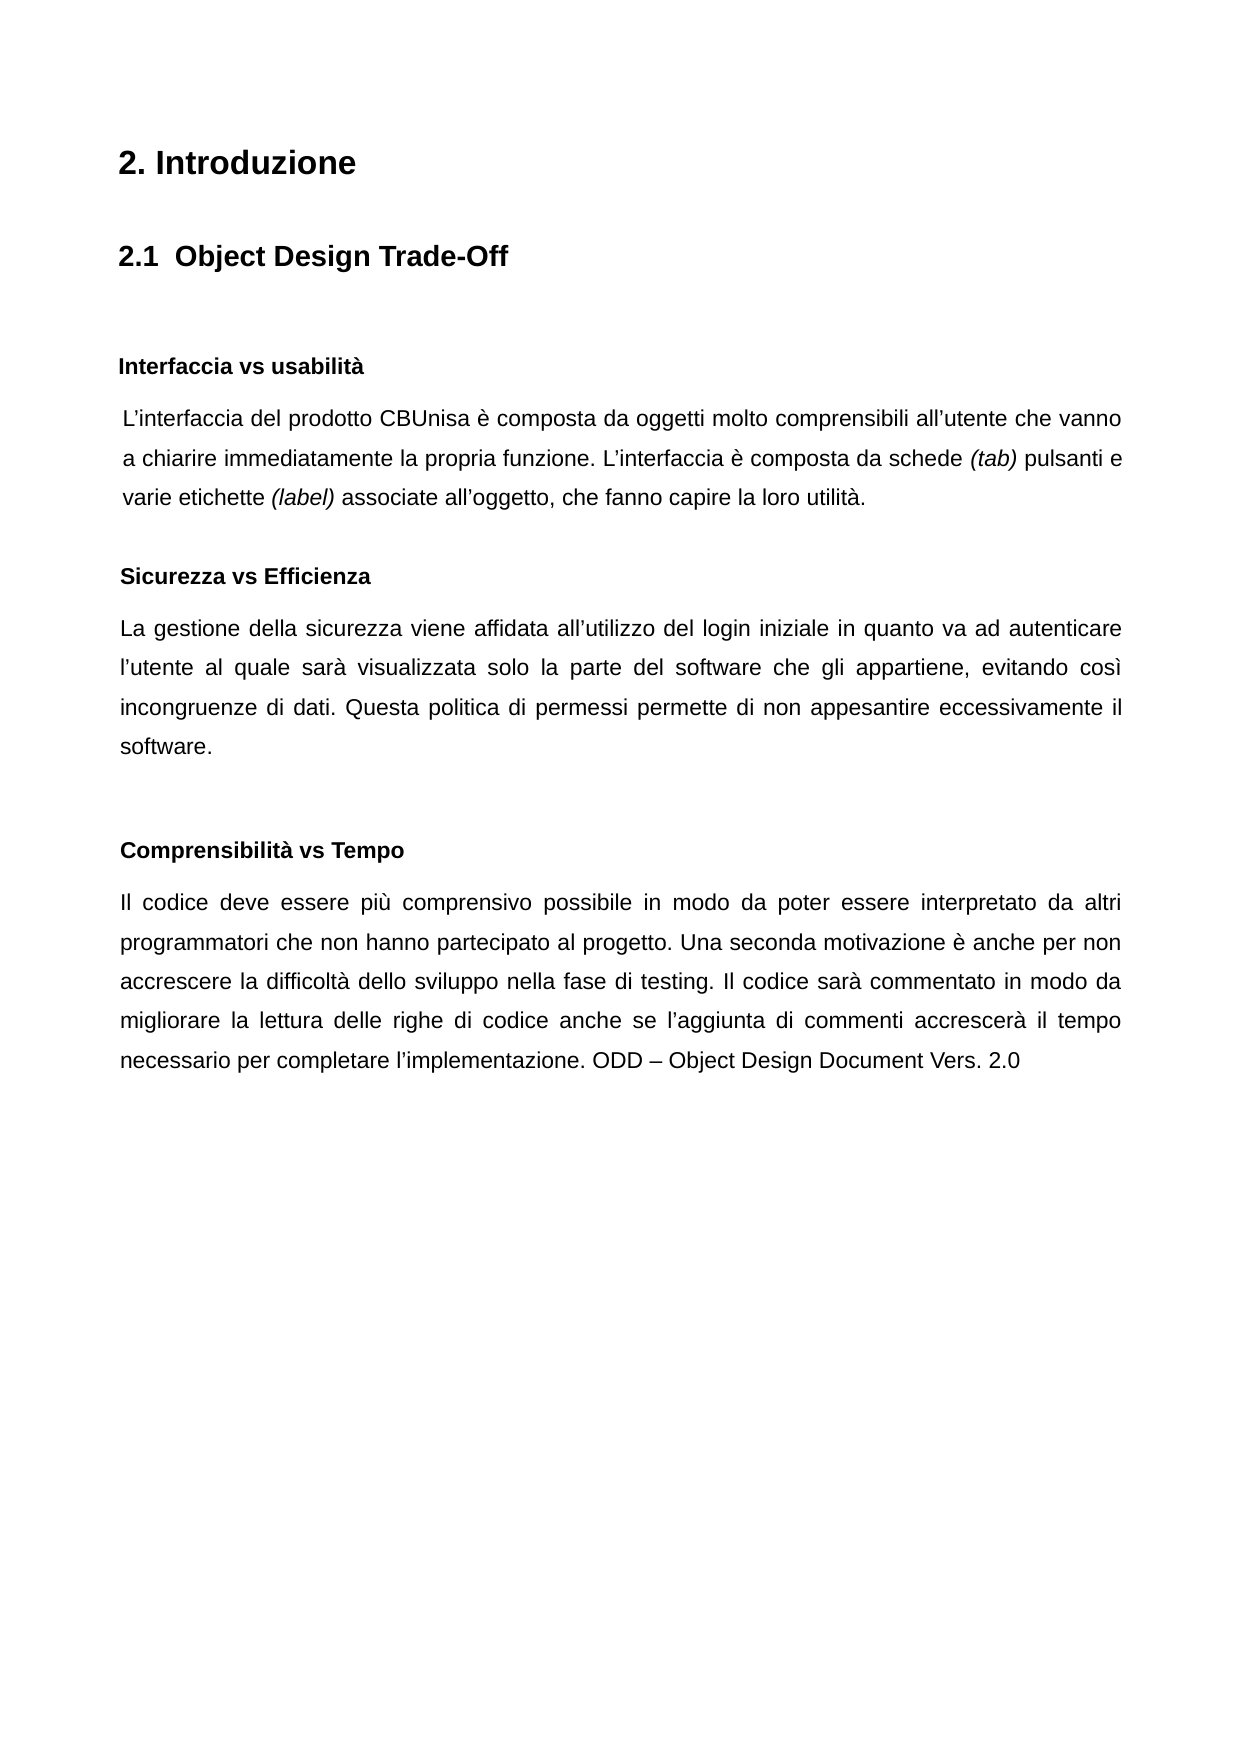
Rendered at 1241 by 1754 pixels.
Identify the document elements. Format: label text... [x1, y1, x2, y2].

text Interfaccia vs usabilità [118, 353, 1123, 380]
subtitle 2.1 Object Design Trade-Off [118, 238, 1123, 272]
list La gestione della sicurezza viene affidata all’utilizzo del login iniziale in quanto va ad autenticare l’utente al quale sarà visualizzata solo la parte del software che gli appartiene, evitando così incongruenze di dati. Questa politica di permessi permette di non appesantire eccessivamente il software. [120, 614, 1123, 759]
list Comprensibilità vs Tempo [120, 837, 1123, 863]
subtitle 2. Introduzione [118, 143, 1123, 182]
list L’interfaccia del prodotto CBUnisa è composta da oggetti molto comprensibili all’utente che vanno a chiarire immediatamente la propria funzione. L’interfaccia è composta da schede (tab) pulsanti e varie etichette (label) associate all’oggetto, che fanno capire la loro utilità. [122, 405, 1123, 511]
list Il codice deve essere più comprensivo possibile in modo da poter essere interpretato da altri programmatori che non hanno partecipato al progetto. Una seconda motivazione è anche per non accrescere la difficoltà dello sviluppo nella fase di testing. Il codice sarà commentato in modo da migliorare la lettura delle righe di codice anche se l’aggiunta di commenti accrescerà il tempo necessario per completare l’implementazione. ODD – Object Design Document Vers. 2.0 [120, 889, 1123, 1073]
list Sicurezza vs Efficienza [120, 563, 1123, 589]
